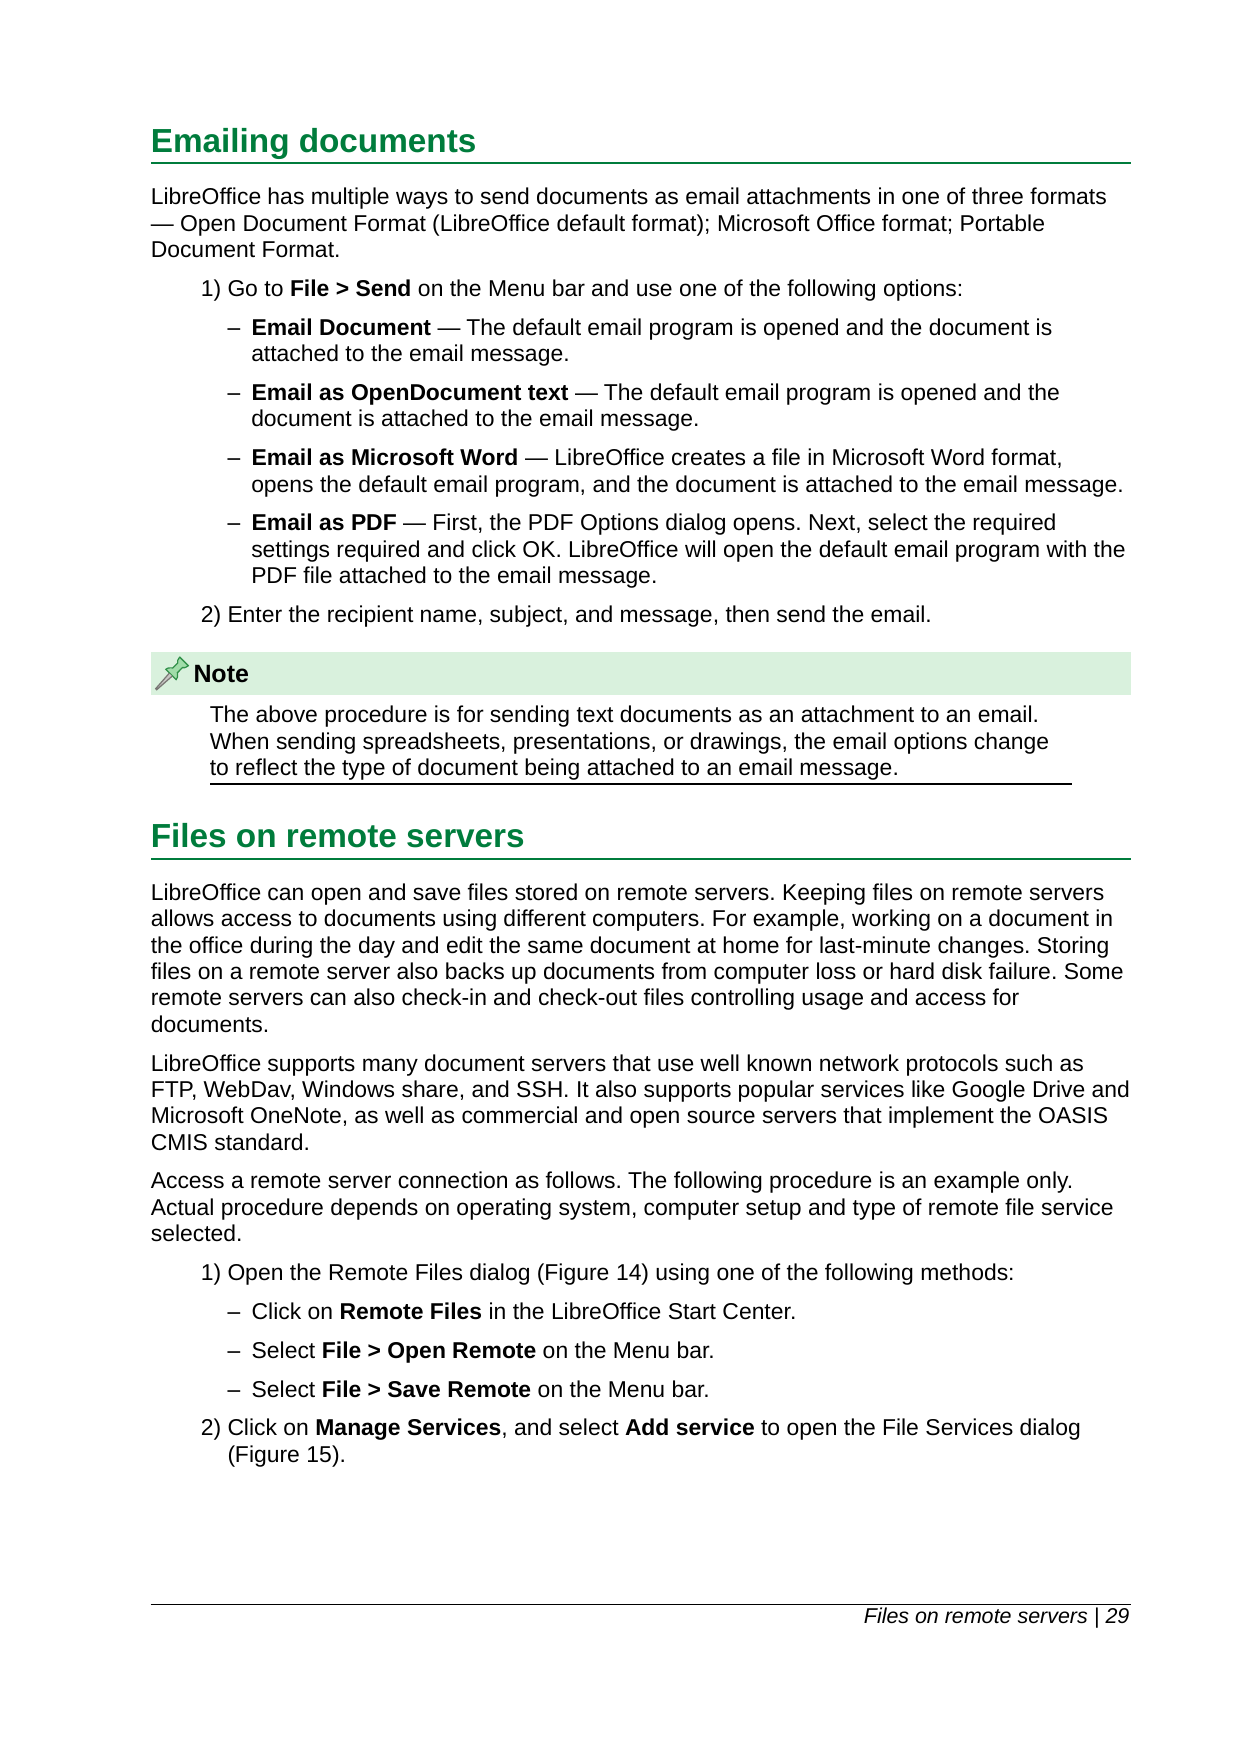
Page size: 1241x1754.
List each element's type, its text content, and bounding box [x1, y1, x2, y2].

list Email Document — The default email program is opened and the document is attached to the email message. [227, 314, 1131, 366]
list Select File > Save Remote on the Menu bar. [227, 1376, 1131, 1402]
subtitle Note [151, 652, 1131, 695]
list LibreOffice has multiple ways to send documents as email attachments in one of three formats — Open Document Format (LibreOffice default format); Microsoft Office format; Portable Document Format. [151, 183, 1131, 262]
text LibreOffice can open and save files stored on remote servers. Keeping files on remote servers allows access to documents using different computers. For example, working on a document in the office during the day and edit the same document at home for last-minute changes. Storing files on a remote server also backs up documents from computer loss or hard disk failure. Some remote servers can also check-in and check-out files controlling usage and access for documents. [151, 879, 1131, 1037]
list Email as OpenDocument text — The default email program is opened and the document is attached to the email message. [227, 379, 1131, 432]
list Email as PDF — First, the PDF Options dialog opens. Next, select the required settings required and click OK. LibreOffice will open the default email program with the PDF file attached to the email message. [227, 509, 1131, 588]
list Enter the recipient name, subject, and message, then send the email. [227, 601, 1131, 627]
list Go to File > Send on the Menu bar and use one of the following options: [227, 275, 1131, 301]
list Email as Microsoft Word — LibreOffice creates a file in Microsoft Word format, opens the default email program, and the document is attached to the email message. [227, 444, 1131, 497]
list Click on Remote Files in the LibreOffice Start Center. [227, 1298, 1131, 1324]
list Open the Remote Files dialog (Figure 14) using one of the following methods: [227, 1259, 1131, 1285]
list Select File > Open Remote on the Menu bar. [227, 1337, 1131, 1363]
list Click on Manage Services, and select Add service to open the File Services dialog (Figure 15). [227, 1414, 1131, 1467]
text The above procedure is for sending text documents as an attachment to an email. When sending spreadsheets, presentations, or drawings, the email options change to reflect the type of document being attached to an email message. [209, 701, 1072, 785]
subtitle Emailing documents [151, 121, 1131, 162]
list Access a remote server connection as follows. The following procedure is an example only. Actual procedure depends on operating system, computer setup and type of remote file service selected. [151, 1167, 1131, 1246]
text LibreOffice supports many document servers that use well known network protocols such as FTP, WebDav, Windows share, and SSH. It also supports popular services like Google Drive and Microsoft OneNote, as well as commercial and open source servers that implement the OASIS CMIS standard. [151, 1049, 1131, 1155]
subtitle Files on remote servers [151, 817, 1131, 858]
